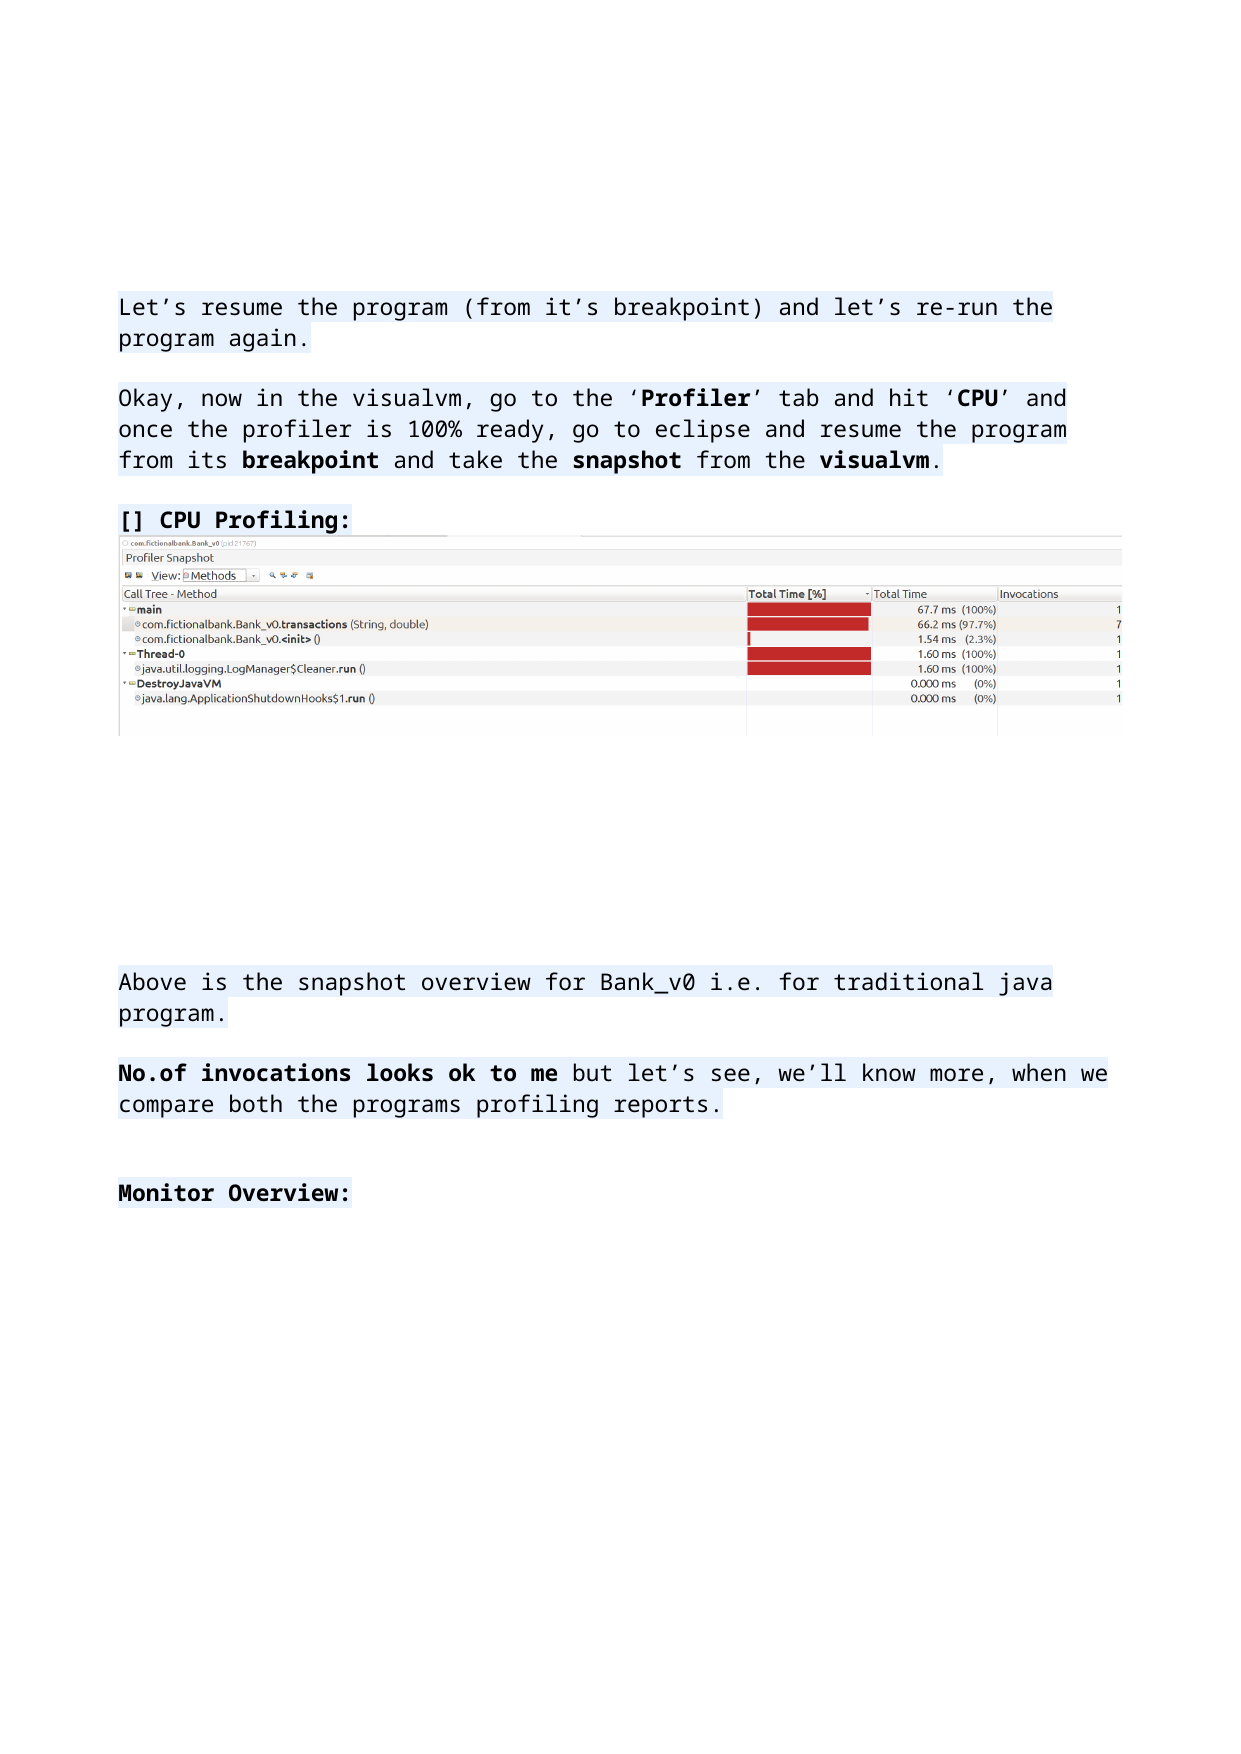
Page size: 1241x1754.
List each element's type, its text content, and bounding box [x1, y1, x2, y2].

text Above is the snapshot overview for Bank_v0 i.e. for traditional java program. [118, 965, 1122, 1028]
text [] CPU Profiling: [118, 504, 1122, 535]
text Okay, now in the visualvm, go to the ‘Profiler’ tab and hit ‘CPU’ and once the profiler is 100% ready, go to eclipse and resume the program from its breakpoint and take the snapshot from the visualvm. [118, 382, 1122, 476]
text No.of invocations looks ok to me but let’s see, we’ll know more, when we compare both the programs profiling reports. [118, 1057, 1122, 1119]
text Let’s resume the program (from it’s breakpoint) and let’s re-run the program again. [118, 291, 1122, 353]
picture [118, 535, 1123, 736]
text Monitor Overview: [118, 1177, 1122, 1208]
